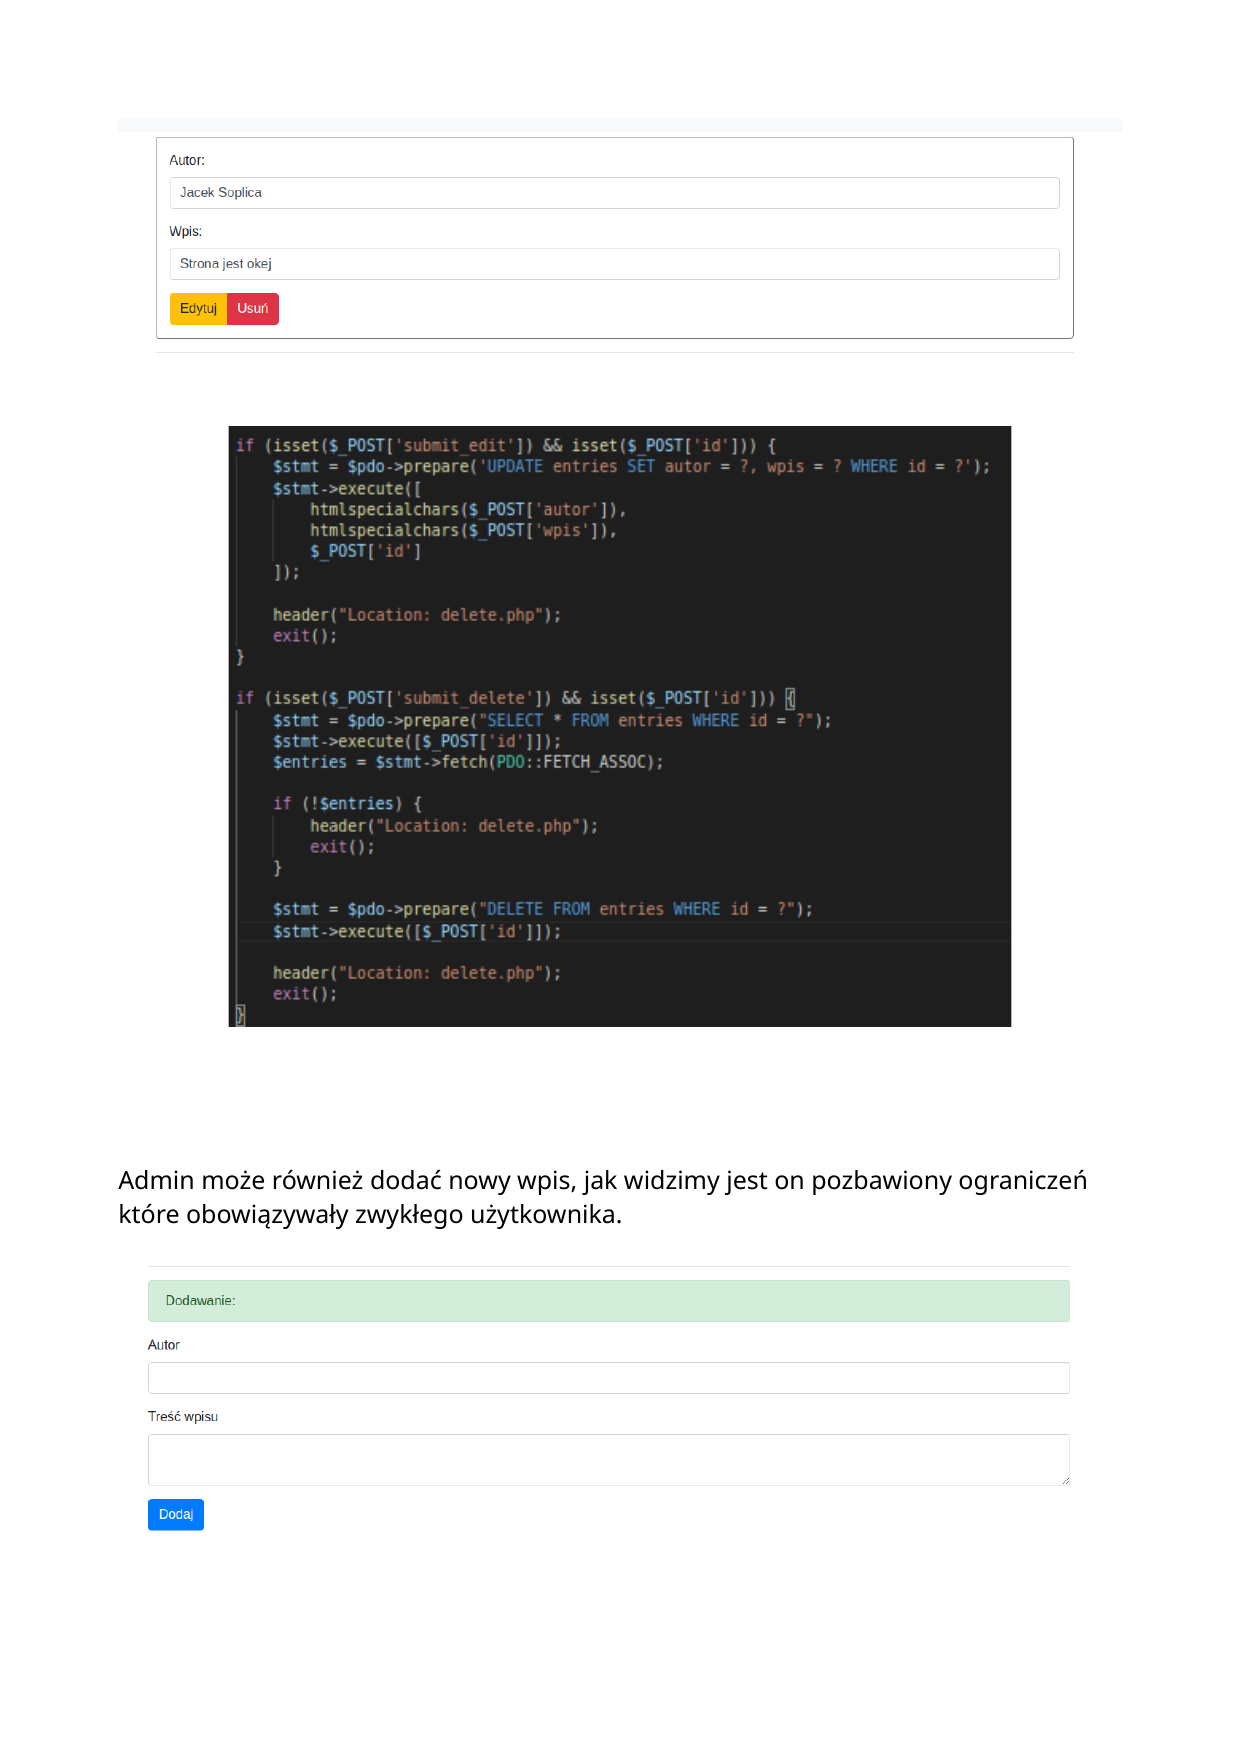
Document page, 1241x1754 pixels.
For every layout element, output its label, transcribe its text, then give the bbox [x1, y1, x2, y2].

picture [228, 426, 1012, 1027]
picture [118, 118, 1123, 359]
text Admin może również dodać nowy wpis, jak widzimy jest on pozbawiony ograniczeń które obowiązywały zwykłego użytkownika. [118, 1163, 1122, 1231]
picture [118, 1265, 1123, 1551]
